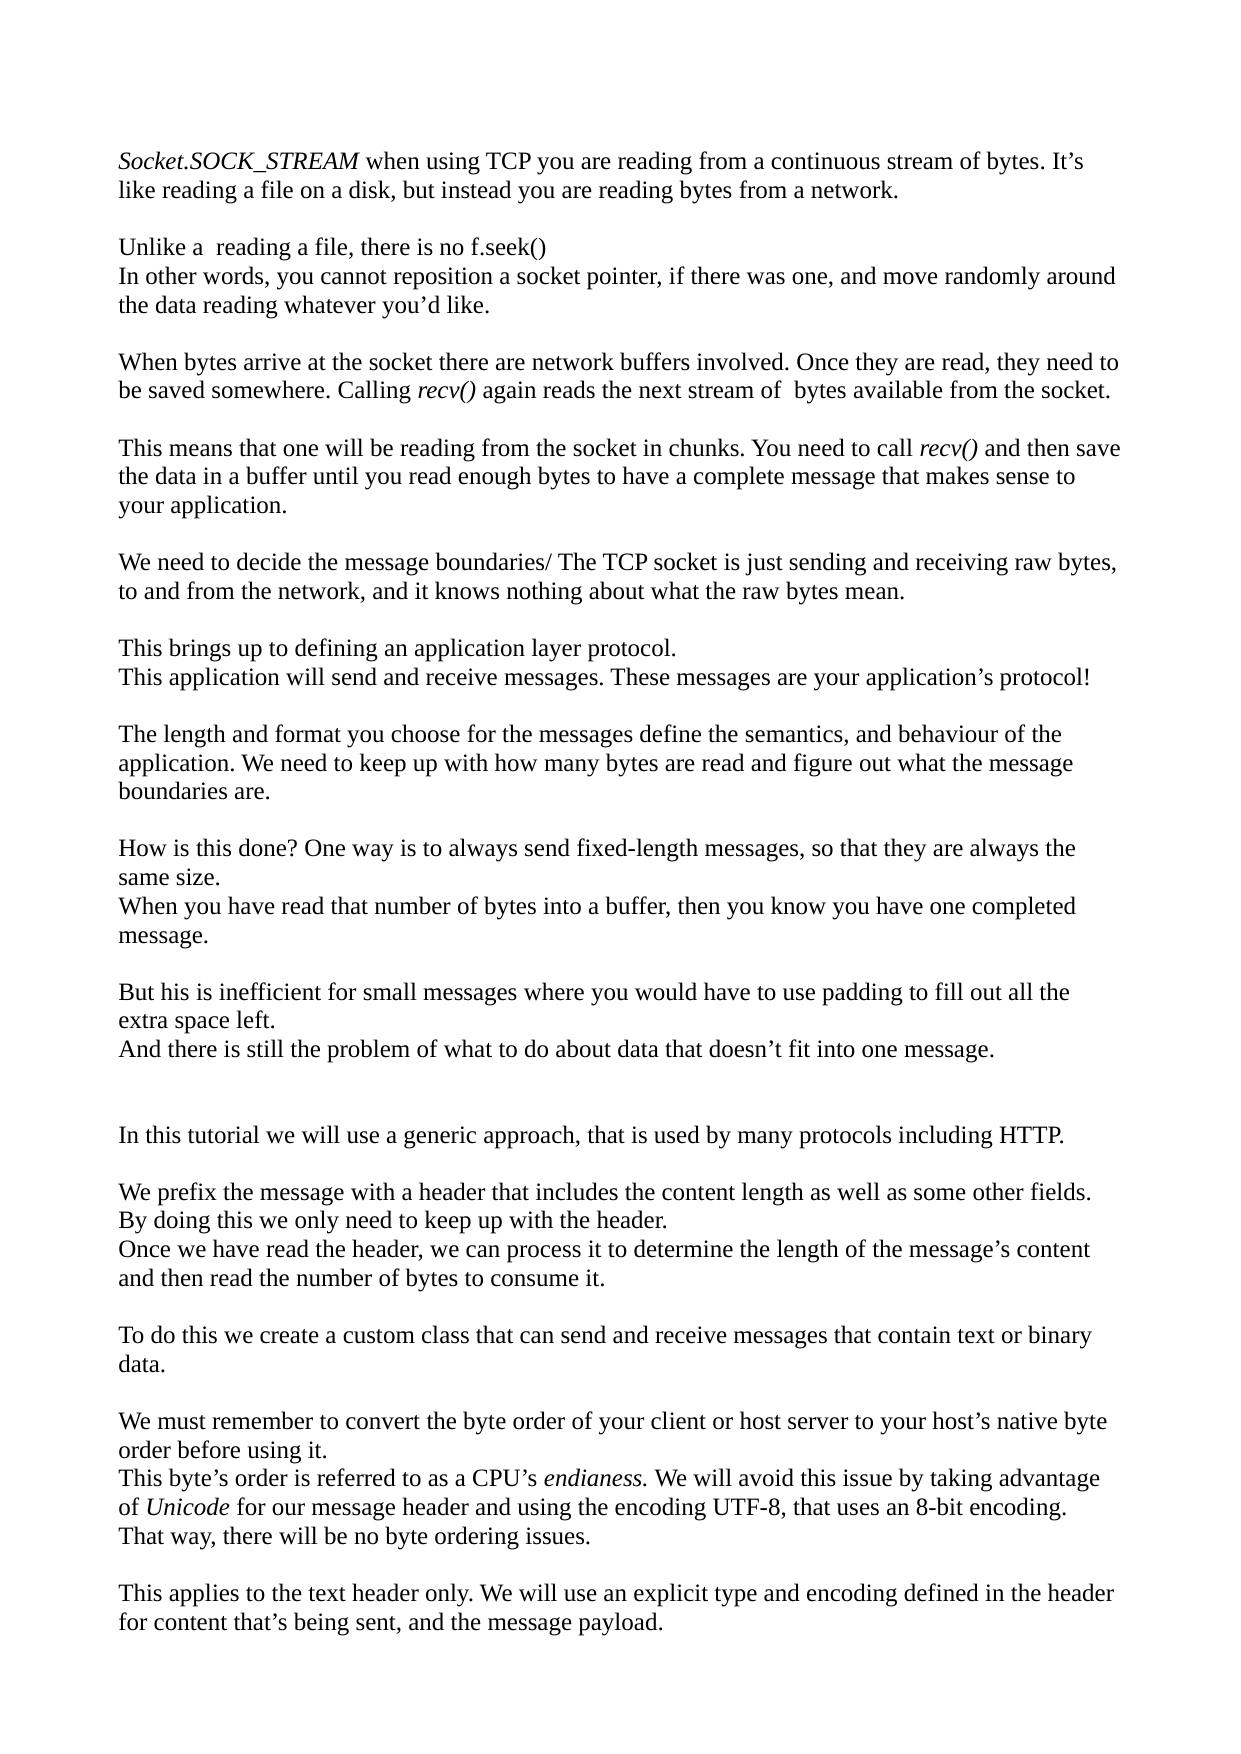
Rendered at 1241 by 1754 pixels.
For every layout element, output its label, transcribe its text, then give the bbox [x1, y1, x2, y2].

text We must remember to convert the byte order of your client or host server to your host’s native byte order before using it. [118, 1406, 1122, 1463]
text How is this done? One way is to always send fixed-length messages, so that they are always the same size. [118, 833, 1122, 891]
text By doing this we only need to keep up with the header. [118, 1206, 1122, 1234]
text When you have read that number of bytes into a buffer, then you know you have one completed message. [118, 891, 1122, 948]
text But his is inefficient for small messages where you would have to use padding to fill out all the extra space left. [118, 977, 1122, 1034]
text This brings up to defining an application layer protocol. [118, 633, 1122, 662]
text Unlike a reading a file, there is no f.seek() [118, 232, 1122, 261]
text This applies to the text header only. We will use an explicit type and encoding defined in the header for content that’s being sent, and the message payload. [118, 1578, 1122, 1636]
text Socket.SOCK_STREAM when using TCP you are reading from a continuous stream of bytes. It’s like reading a file on a disk, but instead you are reading bytes from a network. [118, 146, 1122, 204]
text To do this we create a custom class that can send and receive messages that contain text or binary data. [118, 1320, 1122, 1378]
text This means that one will be reading from the socket in chunks. You need to call recv() and then save the data in a buffer until you read enough bytes to have a complete message that makes sense to your application. [118, 433, 1122, 519]
text We prefix the message with a header that includes the content length as well as some other fields. [118, 1177, 1122, 1206]
text This application will send and receive messages. These messages are your application’s protocol! [118, 662, 1122, 691]
text Once we have read the header, we can process it to determine the length of the message’s content and then read the number of bytes to consume it. [118, 1234, 1122, 1292]
text That way, there will be no byte ordering issues. [118, 1521, 1122, 1550]
text When bytes arrive at the socket there are network buffers involved. Once they are read, they need to be saved somewhere. Calling recv() again reads the next stream of bytes available from the socket. [118, 347, 1122, 404]
text This byte’s order is referred to as a CPU’s endianess. We will avoid this issue by taking advantage of Unicode for our message header and using the encoding UTF-8, that uses an 8-bit encoding. [118, 1463, 1122, 1521]
text And there is still the problem of what to do about data that doesn’t fit into one message. [118, 1034, 1122, 1063]
text In this tutorial we will use a generic approach, that is used by many protocols including HTTP. [118, 1120, 1122, 1148]
text The length and format you choose for the messages define the semantics, and behaviour of the application. We need to keep up with how many bytes are read and figure out what the message boundaries are. [118, 719, 1122, 805]
text We need to decide the message boundaries/ The TCP socket is just sending and receiving raw bytes, to and from the network, and it knows nothing about what the raw bytes mean. [118, 547, 1122, 605]
text In other words, you cannot reposition a socket pointer, if there was one, and move randomly around the data reading whatever you’d like. [118, 261, 1122, 318]
